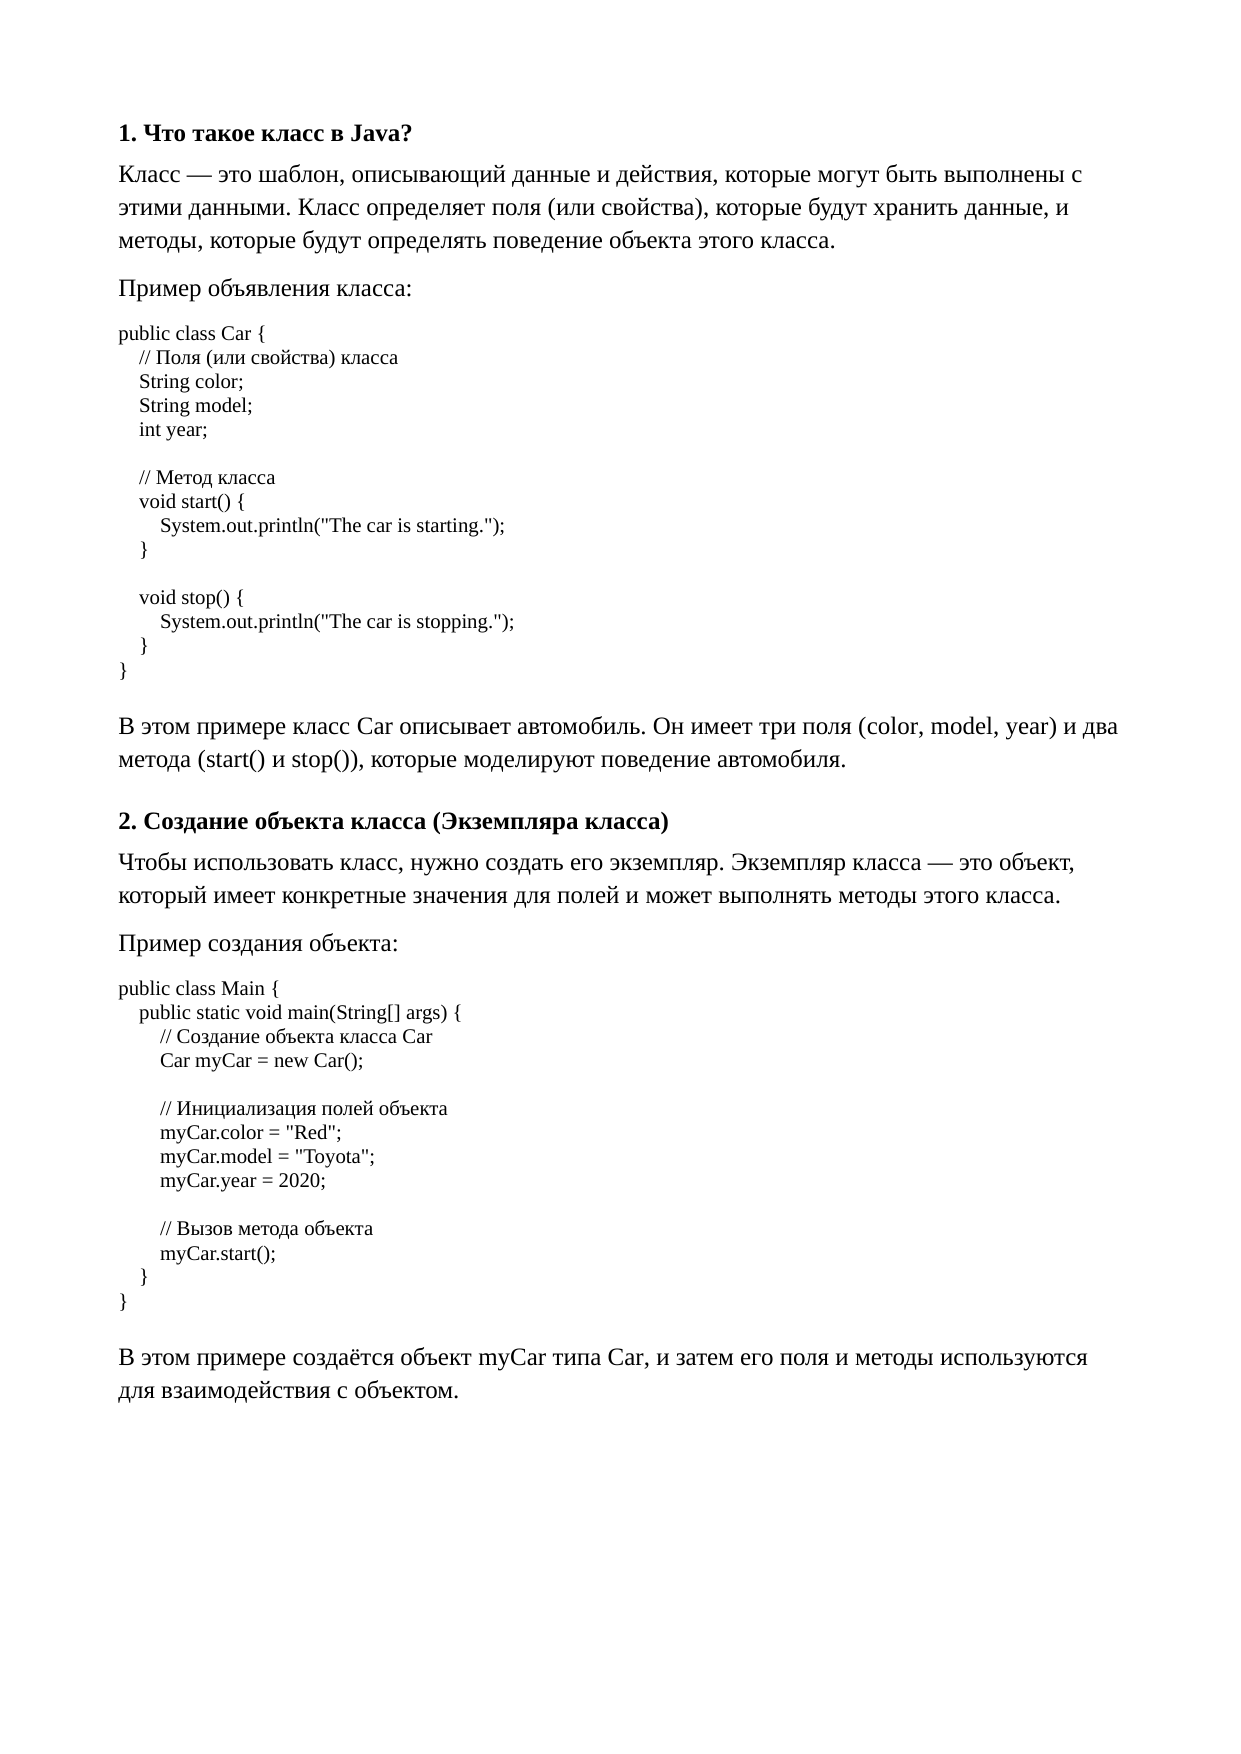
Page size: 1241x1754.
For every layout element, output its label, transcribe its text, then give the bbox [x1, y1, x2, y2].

text } [118, 657, 1122, 682]
text myCar.color = "Red"; [118, 1120, 1122, 1144]
text } [118, 537, 1122, 561]
text Пример создания объекта: [118, 928, 1122, 957]
text } [118, 1264, 1122, 1288]
text Пример объявления класса: [118, 273, 1122, 302]
text System.out.println("The car is stopping."); [118, 609, 1122, 633]
text myCar.year = 2020; [118, 1168, 1122, 1192]
text Класс — это шаблон, описывающий данные и действия, которые могут быть выполнены с этими данными. Класс определяет поля (или свойства), которые будут хранить данные, и методы, которые будут определять поведение объекта этого класса. [118, 159, 1122, 254]
text void start() { [118, 489, 1122, 513]
text } [118, 633, 1122, 657]
text myCar.start(); [118, 1240, 1122, 1264]
text // Создание объекта класса Car [118, 1024, 1122, 1048]
text String model; [118, 393, 1122, 417]
text В этом примере класс Car описывает автомобиль. Он имеет три поля (color, model, year) и два метода (start() и stop()), которые моделируют поведение автомобиля. [118, 711, 1122, 773]
text String color; [118, 369, 1122, 393]
text myCar.model = "Toyota"; [118, 1144, 1122, 1168]
text public class Car { [118, 321, 1122, 345]
text // Вызов метода объекта [118, 1216, 1122, 1240]
text Car myCar = new Car(); [118, 1048, 1122, 1072]
text public static void main(String[] args) { [118, 1000, 1122, 1024]
subtitle 2. Создание объекта класса (Экземпляра класса) [118, 806, 1122, 835]
text // Поля (или свойства) класса [118, 345, 1122, 369]
text } [118, 1288, 1122, 1313]
subtitle 1. Что такое класс в Java? [118, 118, 1122, 147]
text void stop() { [118, 585, 1122, 609]
text Чтобы использовать класс, нужно создать его экземпляр. Экземпляр класса — это объект, который имеет конкретные значения для полей и может выполнять методы этого класса. [118, 847, 1122, 909]
text // Инициализация полей объекта [118, 1096, 1122, 1120]
text int year; [118, 417, 1122, 441]
text В этом примере создаётся объект myCar типа Car, и затем его поля и методы используются для взаимодействия с объектом. [118, 1342, 1122, 1404]
text System.out.println("The car is starting."); [118, 513, 1122, 537]
text public class Main { [118, 976, 1122, 1000]
text // Метод класса [118, 465, 1122, 489]
